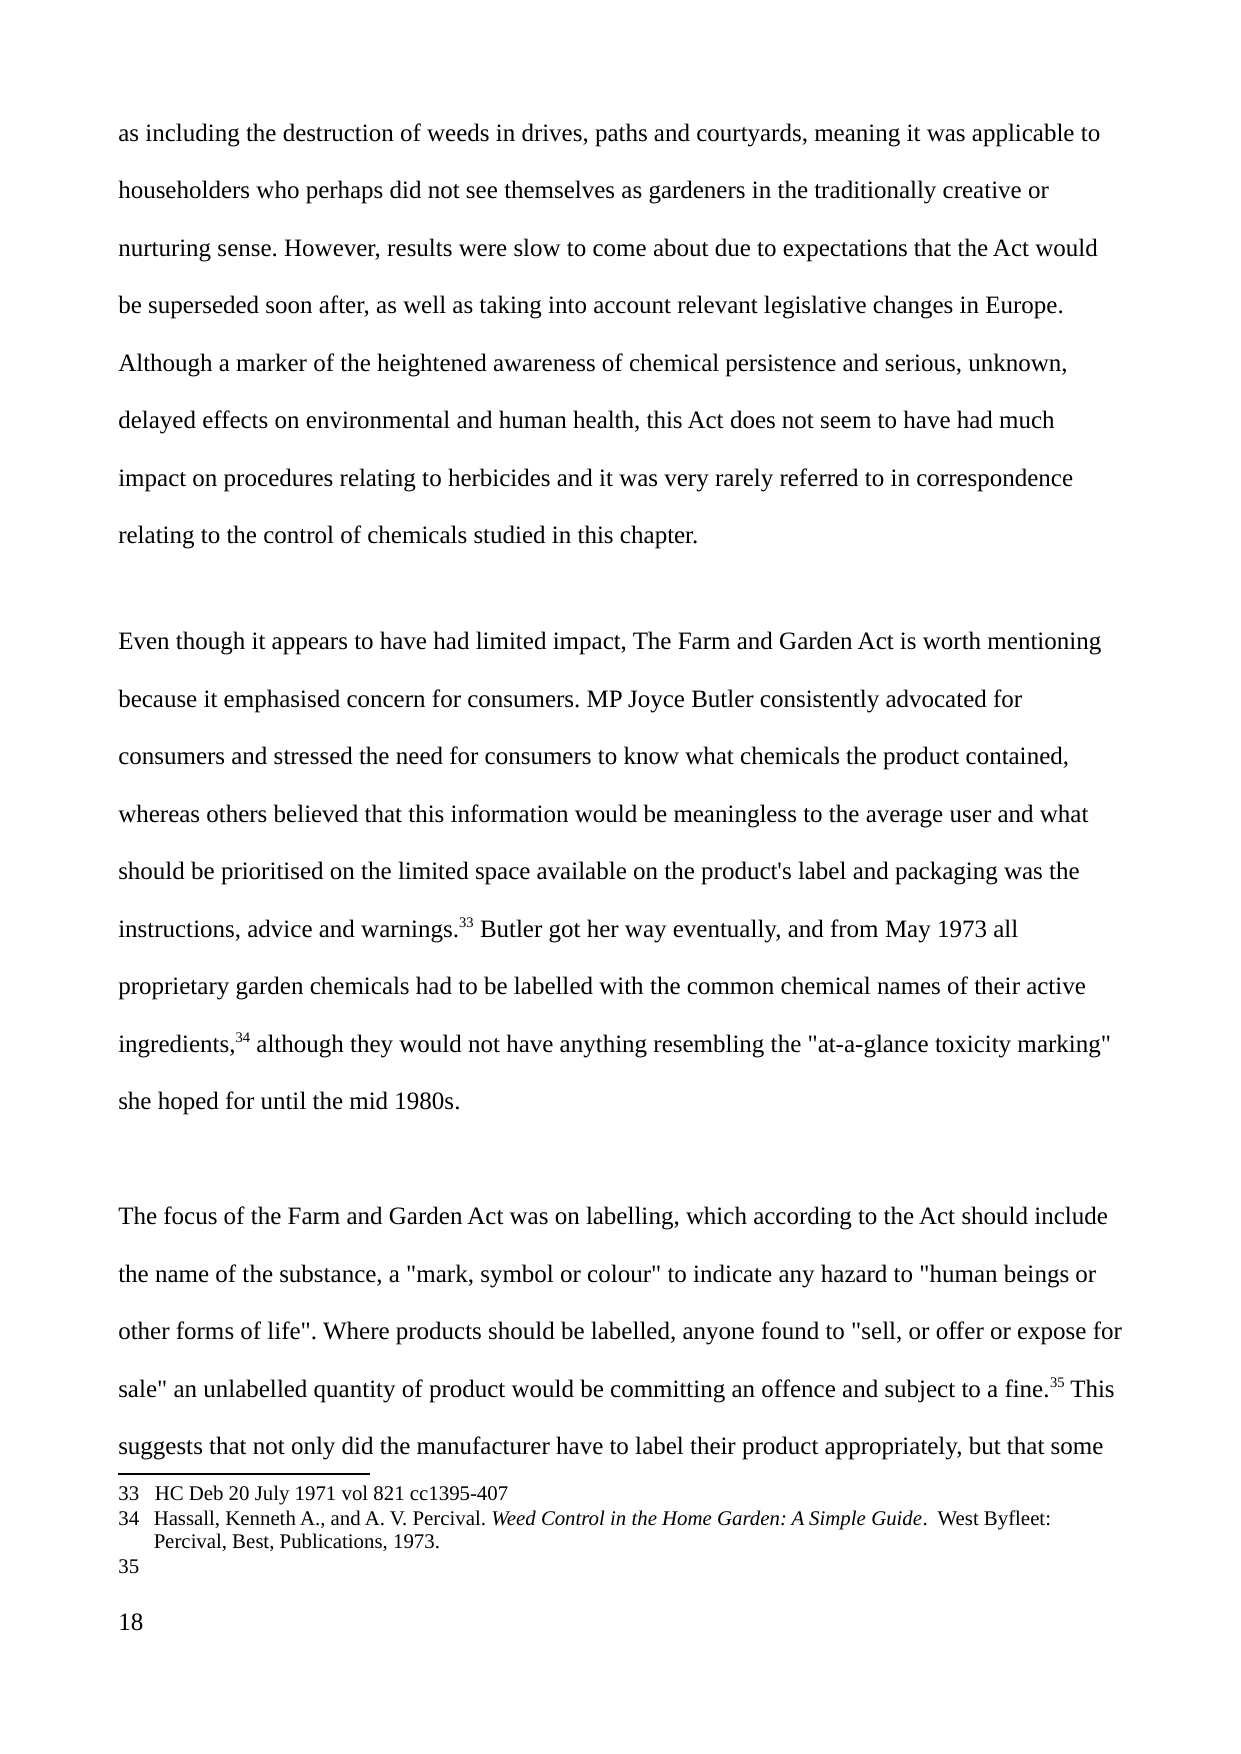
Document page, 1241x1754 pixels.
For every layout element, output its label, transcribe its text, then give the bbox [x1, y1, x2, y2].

text as including the destruction of weeds in drives, paths and courtyards, meaning it was applicable to householders who perhaps did not see themselves as gardeners in the traditionally creative or nurturing sense. However, results were slow to come about due to expectations that the Act would be superseded soon after, as well as taking into account relevant legislative changes in Europe. Although a marker of the heightened awareness of chemical persistence and serious, unknown, delayed effects on environmental and human health, this Act does not seem to have had much impact on procedures relating to herbicides and it was very rarely referred to in correspondence relating to the control of chemicals studied in this chapter. [118, 118, 1122, 549]
text The focus of the Farm and Garden Act was on labelling, which according to the Act should include the name of the substance, a "mark, symbol or colour" to indicate any hazard to "human beings or other forms of life". Where products should be labelled, anyone found to "sell, or offer or expose for sale" an unlabelled quantity of product would be committing an offence and subject to a fine. This suggests that not only did the manufacturer have to label their product appropriately, but that some [118, 1201, 1122, 1460]
text Even though it appears to have had limited impact, The Farm and Garden Act is worth mentioning because it emphasised concern for consumers. MP Joyce Butler consistently advocated for consumers and stressed the need for consumers to know what chemicals the product contained, whereas others believed that this information would be meaningless to the average user and what should be prioritised on the limited space available on the product's label and packaging was the instructions, advice and warnings. Butler got her way eventually, and from May 1973 all proprietary garden chemicals had to be labelled with the common chemical names of their active ingredients, although they would not have anything resembling the "at-a-glance toxicity marking" she hoped for until the mid 1980s. [118, 626, 1122, 1115]
text Hassall, Kenneth A., and A. V. Percival. Weed Control in the Home Garden: A Simple Guide. West Byfleet: Percival, Best, Publications, 1973. [118, 1505, 1122, 1553]
text HC Deb 20 July 1971 vol 821 cc1395-407 [118, 1479, 1122, 1505]
